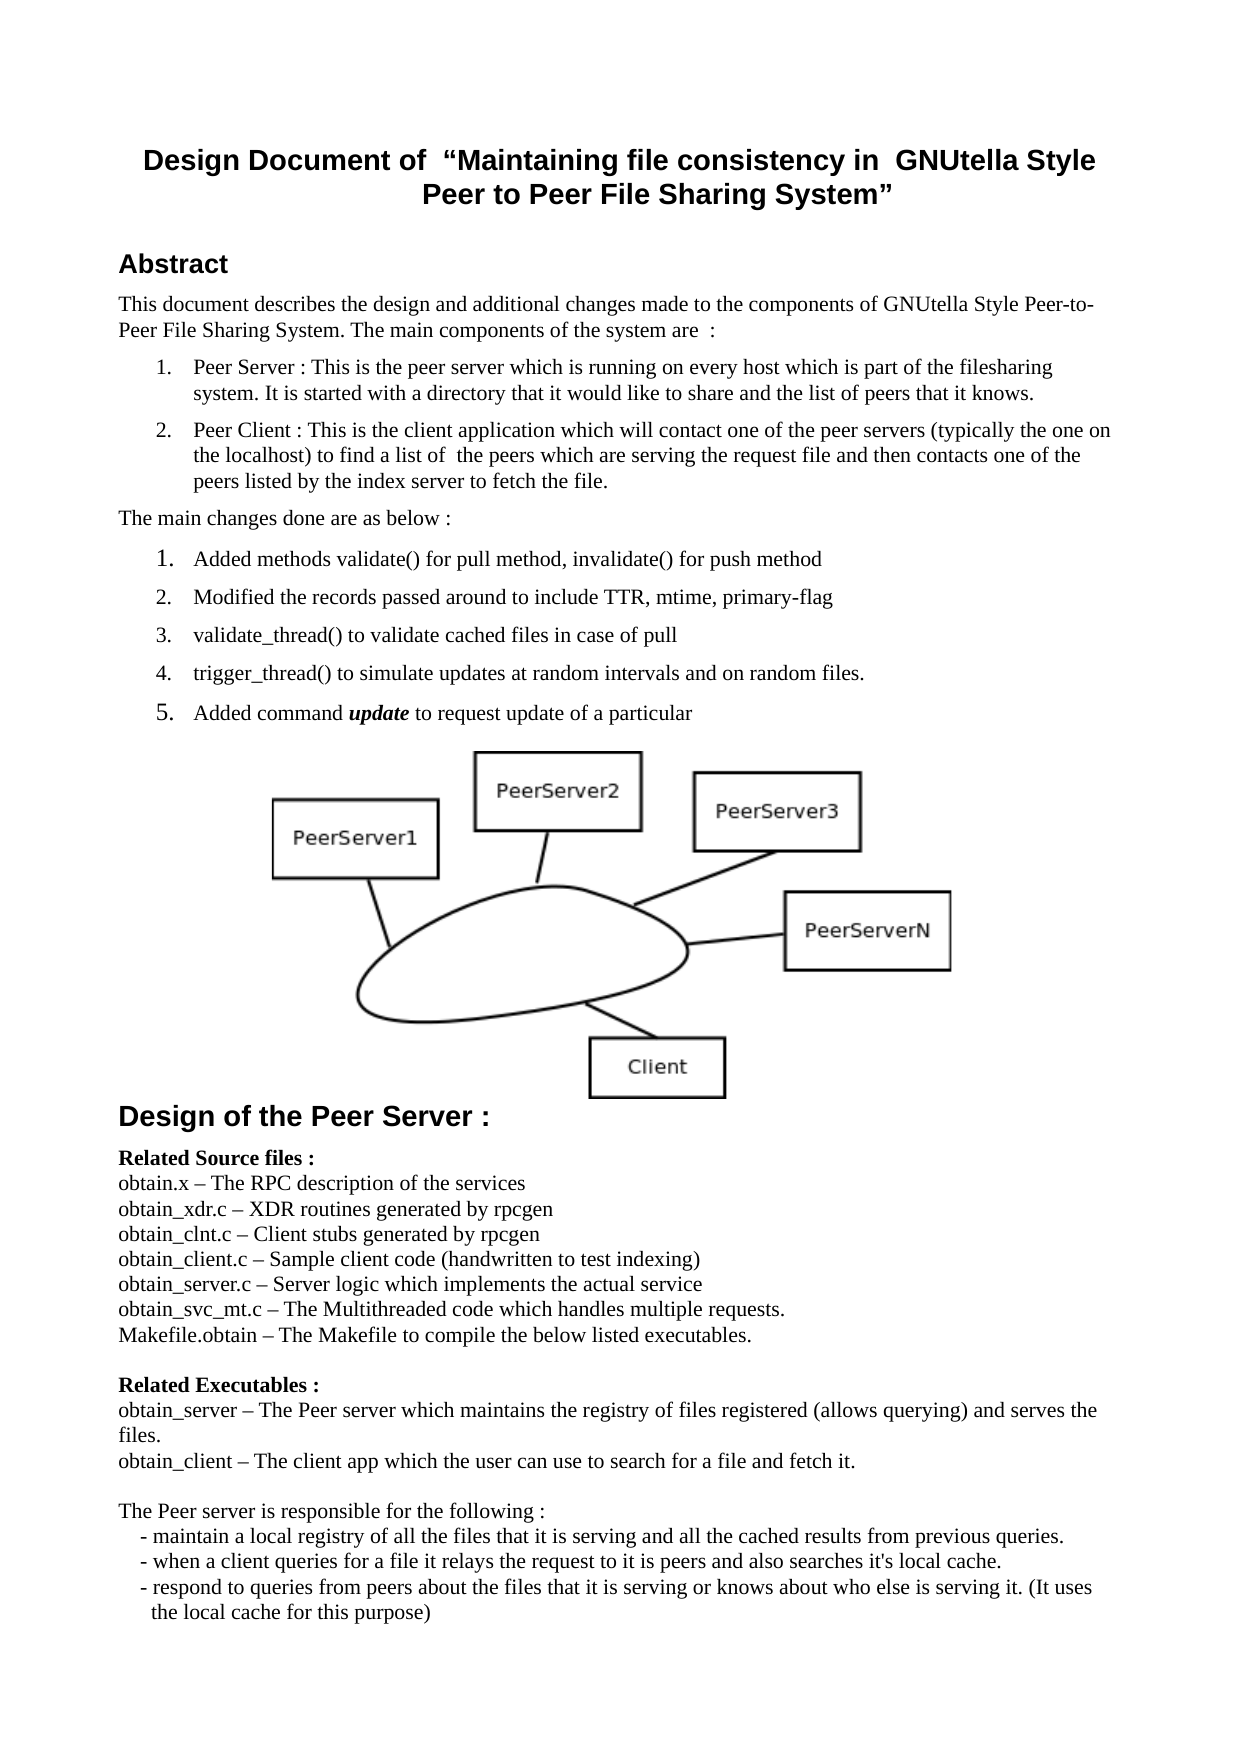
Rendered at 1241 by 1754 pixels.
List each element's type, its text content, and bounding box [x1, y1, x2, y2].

list Peer Client : This is the client application which will contact one of the peer servers (typically the one on the localhost) to find a list of the peers which are serving the request file and then contacts one of the peers listed by the index server to fetch the file. [156, 417, 1122, 493]
list Added methods validate() for pull method, invalidate() for push method [156, 543, 1122, 572]
text - maintain a local registry of all the files that it is serving and all the cached results from previous queries. [118, 1523, 1122, 1548]
list Added command update to request update of a particular [156, 697, 1122, 726]
text - when a client queries for a file it relays the request to it is peers and also searches it's local cache. [118, 1548, 1122, 1574]
list Peer Server : This is the peer server which is running on every host which is part of the filesharing system. It is started with a directory that it would like to share and the list of peers that it knows. [156, 354, 1122, 405]
text obtain_clnt.c – Client stubs generated by rpcgen [118, 1221, 1122, 1246]
list validate_thread() to validate cached files in case of pull [156, 622, 1122, 647]
subtitle Abstract [118, 248, 1122, 279]
picture [271, 751, 952, 1099]
list Modified the records passed around to include TTR, mtime, primary-flag [156, 584, 1122, 609]
text - respond to queries from peers about the files that it is serving or knows about who else is serving it. (It uses the local cache for this purpose) [118, 1574, 1122, 1624]
text This document describes the design and additional changes made to the components of GNUtella Style Peer-to-Peer File Sharing System. The main components of the system are : [118, 291, 1122, 342]
text The main changes done are as below : [118, 505, 1122, 531]
list trigger_thread() to simulate updates at random intervals and on random files. [156, 660, 1122, 685]
text Related Source files : obtain.x – The RPC description of the services obtain_xdr.c – XDR routines generated by rpcgen [118, 1145, 1122, 1221]
text obtain_server.c – Server logic which implements the actual service obtain_svc_mt.c – The Multithreaded code which handles multiple requests. Makefile.obtain – The Makefile to compile the below listed executables. Related Executables : obtain_server – The Peer server which maintains the registry of files registered (allows querying) and serves the files. obtain_client – The client app which the user can use to search for a file and fetch it. The Peer server is responsible for the following : [118, 1271, 1122, 1523]
text obtain_client.c – Sample client code (handwritten to test indexing) [118, 1246, 1122, 1271]
subtitle Design of the Peer Server : [43, 864, 1122, 1133]
subtitle Design Document of “Maintaining file consistency in GNUtella Style Peer to Peer File Sharing System” [118, 143, 1122, 210]
